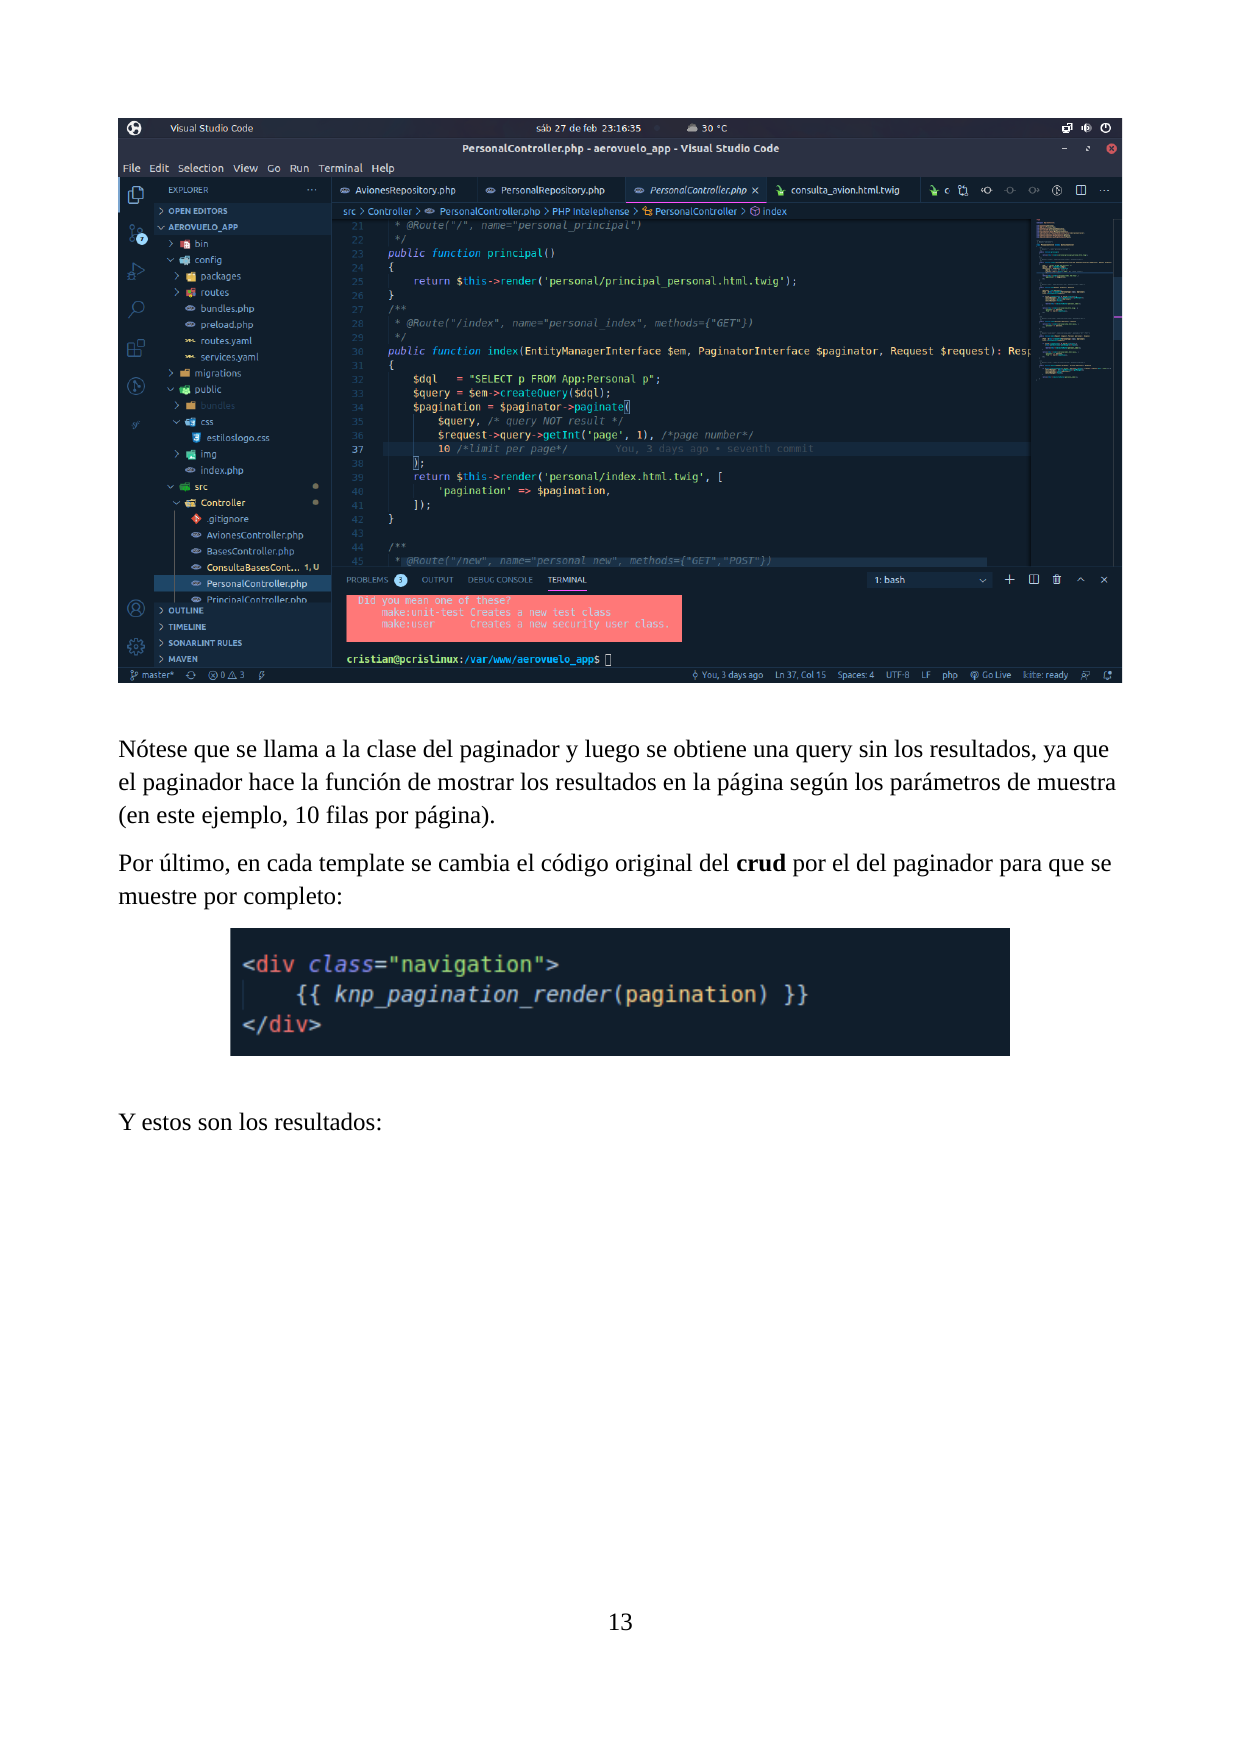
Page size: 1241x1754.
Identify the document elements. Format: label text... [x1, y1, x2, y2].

text Nótese que se llama a la clase del paginador y luego se obtiene una query sin los resultados, ya que el paginador hace la función de mostrar los resultados en la página según los parámetros de muestra (en este ejemplo, 10 filas por página). [118, 734, 1122, 829]
picture [230, 928, 1010, 1056]
text Por último, en cada template se cambia el código original del crud por el del paginador para que se muestre por completo: [118, 848, 1122, 910]
text Y estos son los resultados: [118, 1107, 1122, 1136]
picture [118, 118, 1123, 683]
